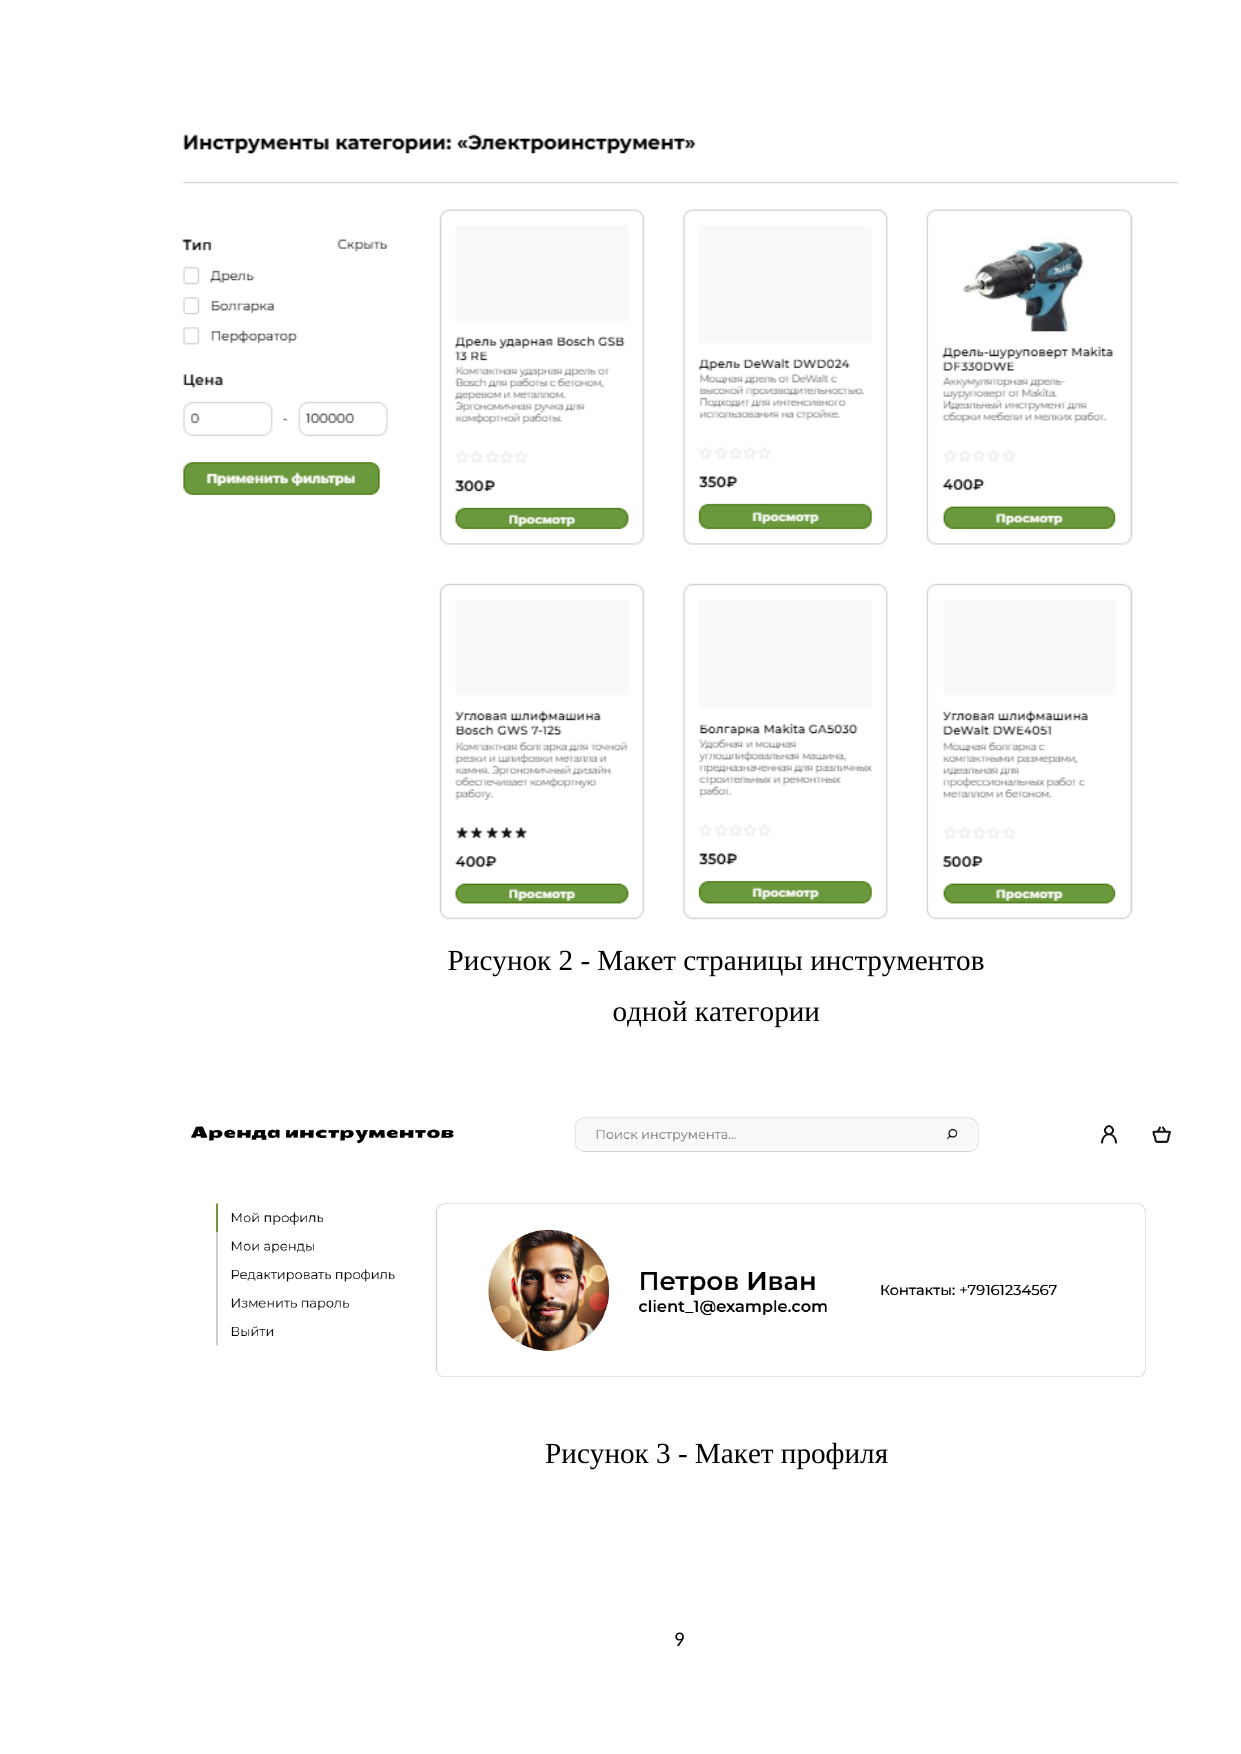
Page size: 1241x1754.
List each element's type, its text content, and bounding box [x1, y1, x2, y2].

text Рисунок 2 - Макет страницы инструментов [177, 943, 1181, 977]
picture [177, 1094, 1182, 1424]
text одной категории [177, 994, 1181, 1027]
text Рисунок 3 - Макет профиля [177, 1436, 1181, 1470]
picture [177, 118, 1182, 931]
